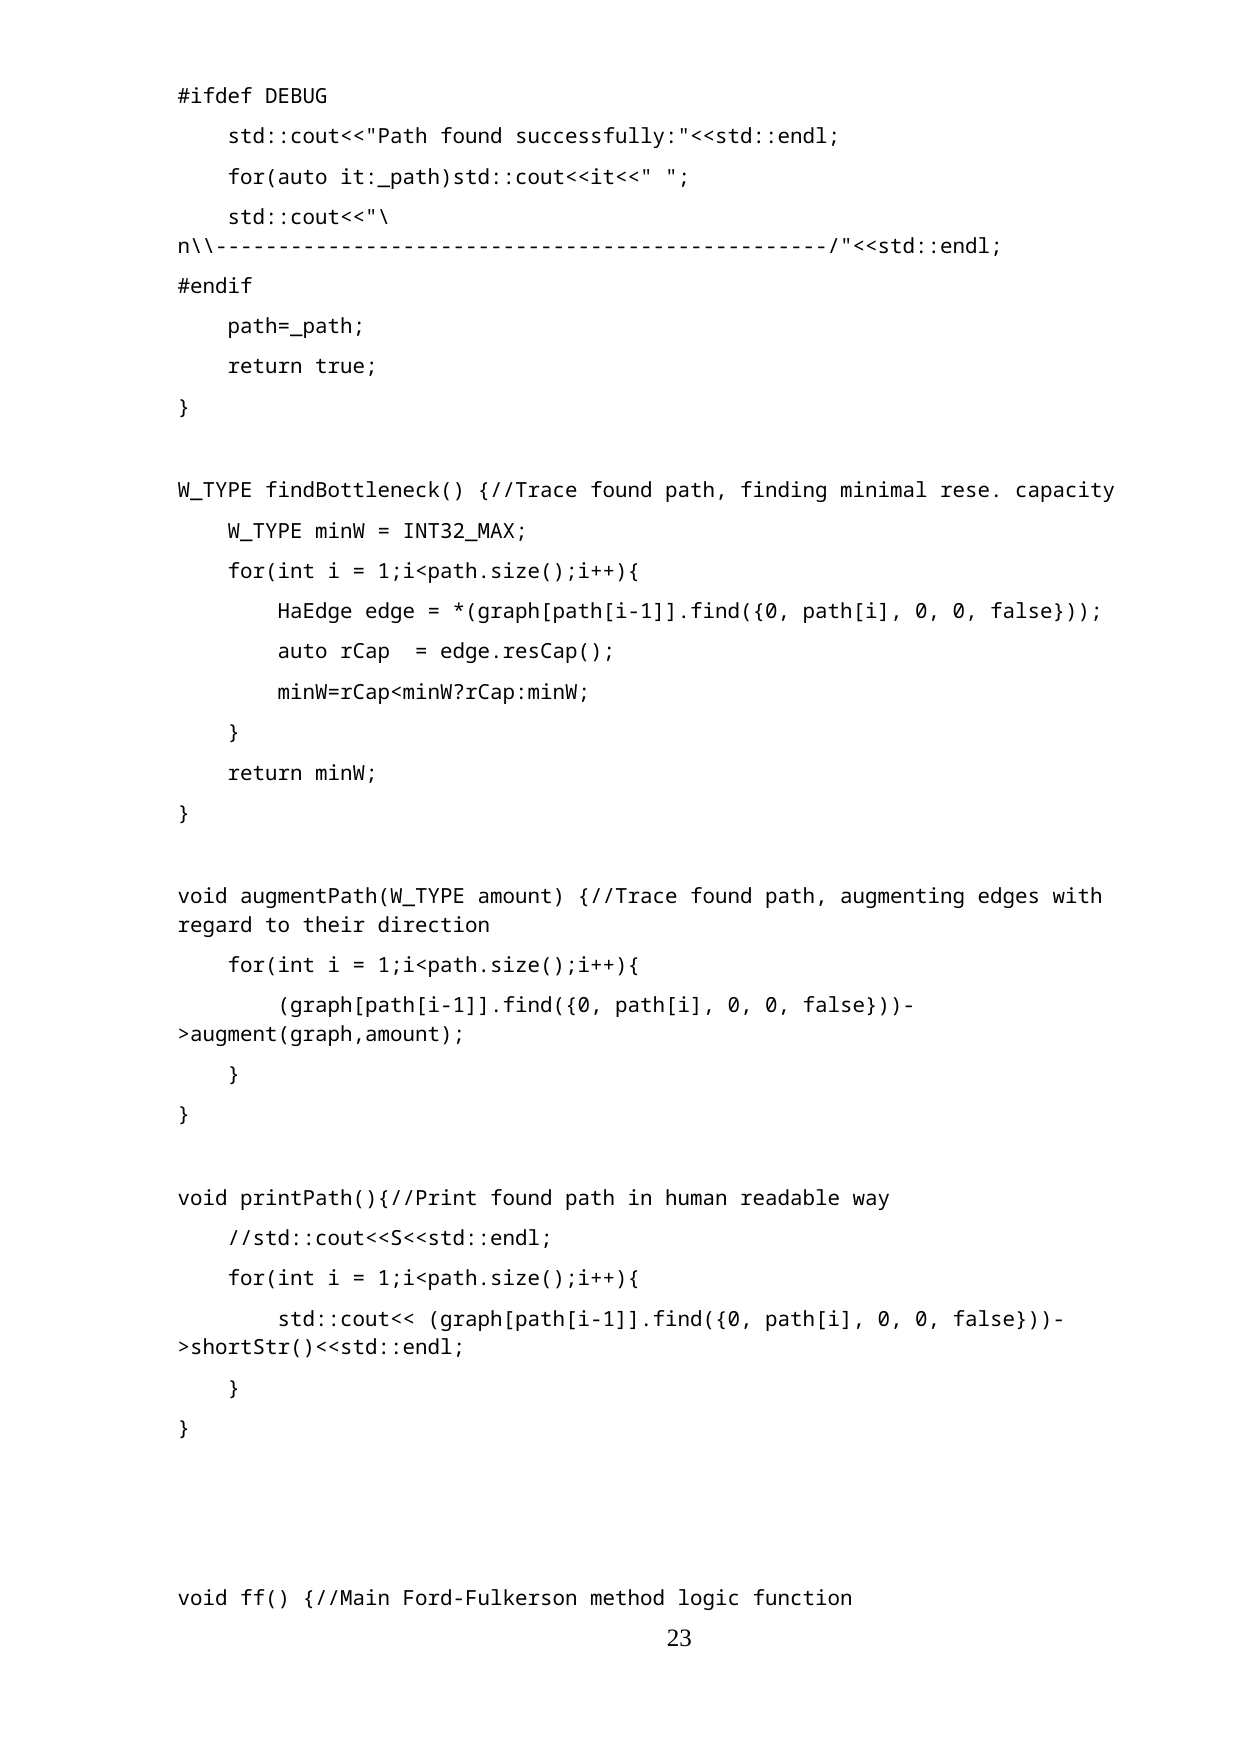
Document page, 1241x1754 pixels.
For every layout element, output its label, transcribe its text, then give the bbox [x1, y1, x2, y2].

text } [177, 798, 1181, 826]
text return minW; [177, 758, 1181, 786]
text path=_path; [177, 311, 1181, 340]
text return true; [177, 352, 1181, 380]
text } [177, 1373, 1181, 1401]
text } [177, 1413, 1181, 1441]
text minW=rCap<minW?rCap:minW; [177, 677, 1181, 705]
text std::cout<<"Path found successfully:"<<std::endl; [177, 122, 1181, 150]
text #endif [177, 271, 1181, 299]
text (graph[path[i-1]].find({0, path[i], 0, 0, false}))->augment(graph,amount); [177, 990, 1181, 1047]
text W_TYPE minW = INT32_MAX; [177, 516, 1181, 544]
text void printPath(){//Print found path in human readable way [177, 1183, 1181, 1211]
text } [177, 1099, 1181, 1128]
text } [177, 717, 1181, 746]
text #ifdef DEBUG [177, 81, 1181, 110]
text std::cout<<"\n\\-------------------------------------------------/"<<std::endl; [177, 202, 1181, 259]
text for(int i = 1;i<path.size();i++){ [177, 556, 1181, 584]
text void augmentPath(W_TYPE amount) {//Trace found path, augmenting edges with regard to their direction [177, 881, 1181, 938]
text //std::cout<<S<<std::endl; [177, 1223, 1181, 1252]
text W_TYPE findBottleneck() {//Trace found path, finding minimal rese. capacity [177, 475, 1181, 504]
text for(auto it:_path)std::cout<<it<<" "; [177, 162, 1181, 190]
text } [177, 392, 1181, 420]
text } [177, 1059, 1181, 1088]
text for(int i = 1;i<path.size();i++){ [177, 950, 1181, 978]
text HaEdge edge = *(graph[path[i-1]].find({0, path[i], 0, 0, false})); [177, 596, 1181, 625]
text for(int i = 1;i<path.size();i++){ [177, 1263, 1181, 1292]
text auto rCap = edge.resCap(); [177, 637, 1181, 665]
text void ff() {//Main Ford-Fulkerson method logic function [177, 1583, 1181, 1611]
text std::cout<< (graph[path[i-1]].find({0, path[i], 0, 0, false}))->shortStr()<<std::endl; [177, 1304, 1181, 1361]
